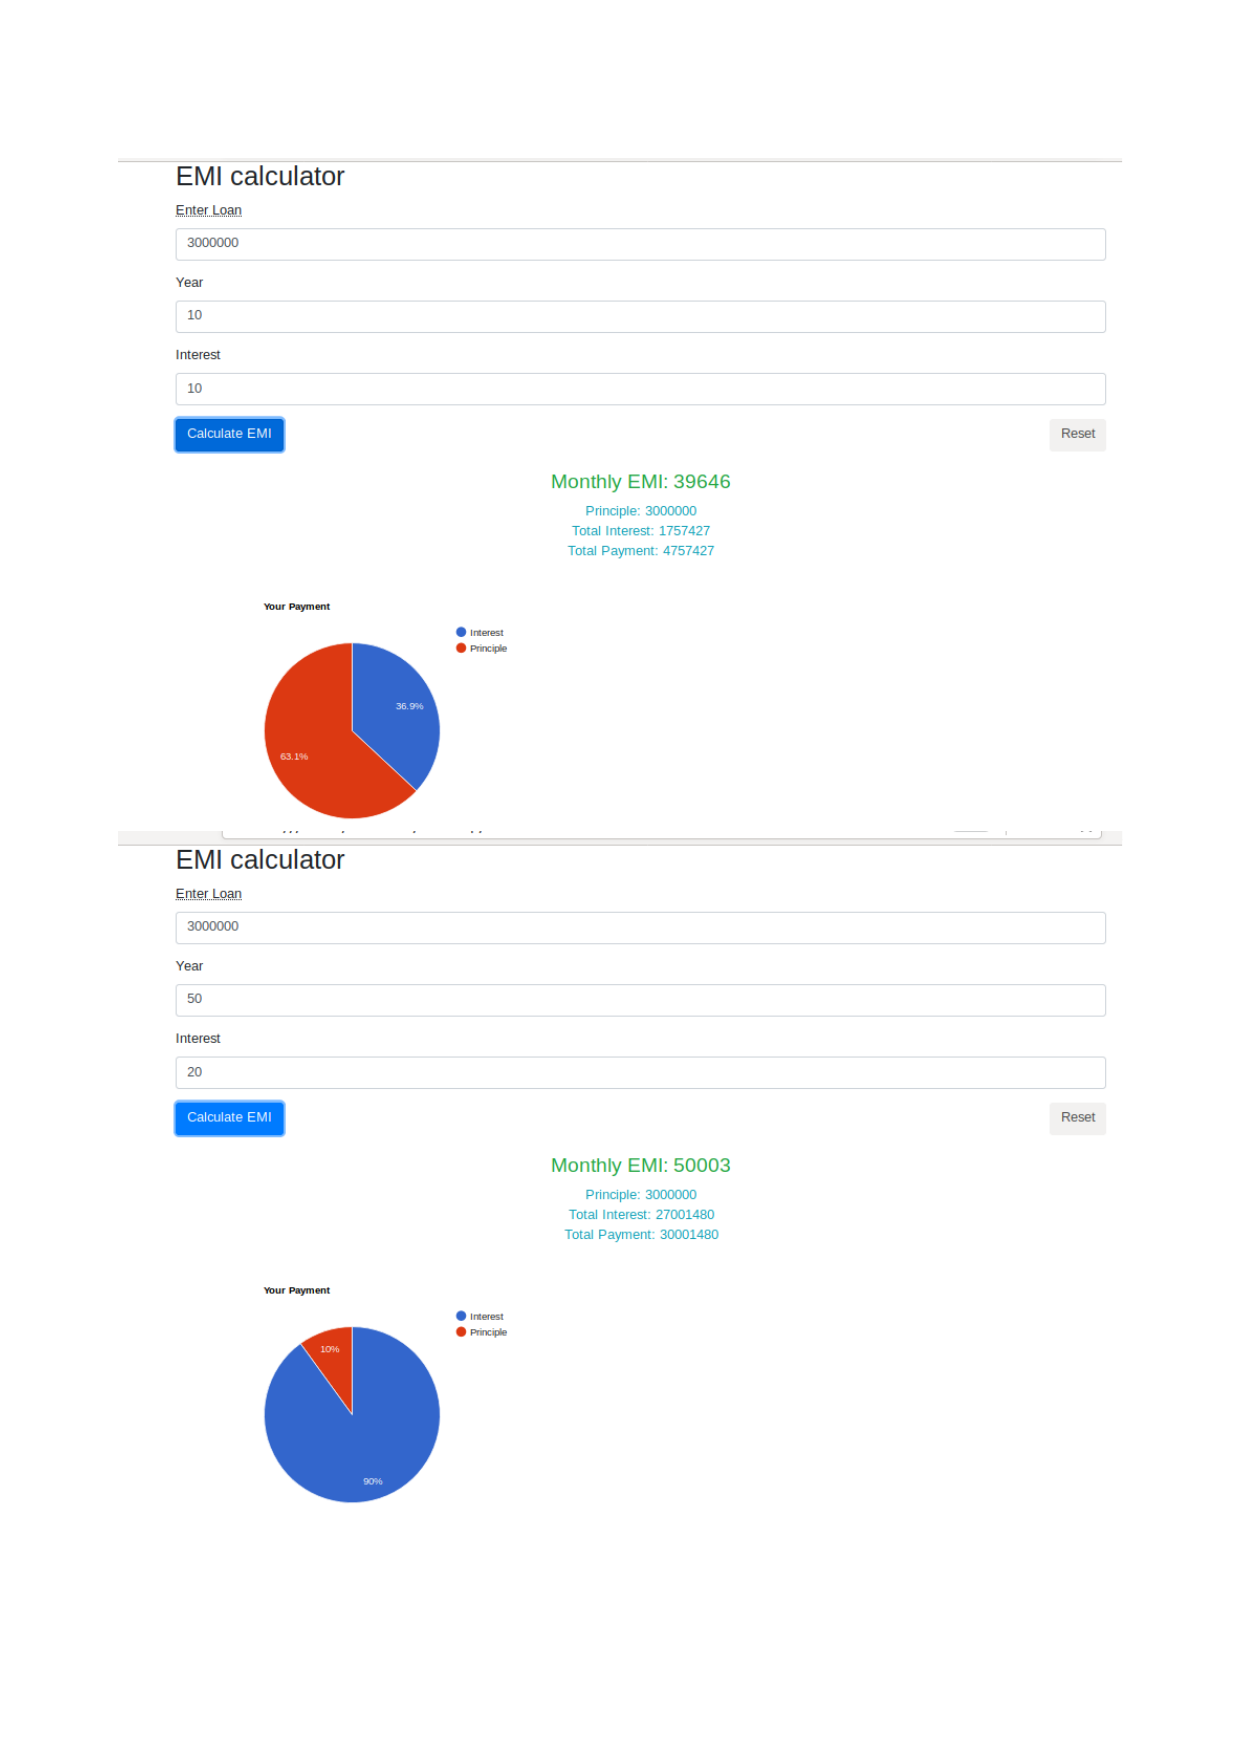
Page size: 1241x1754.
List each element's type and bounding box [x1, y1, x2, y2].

picture [118, 158, 1123, 1516]
